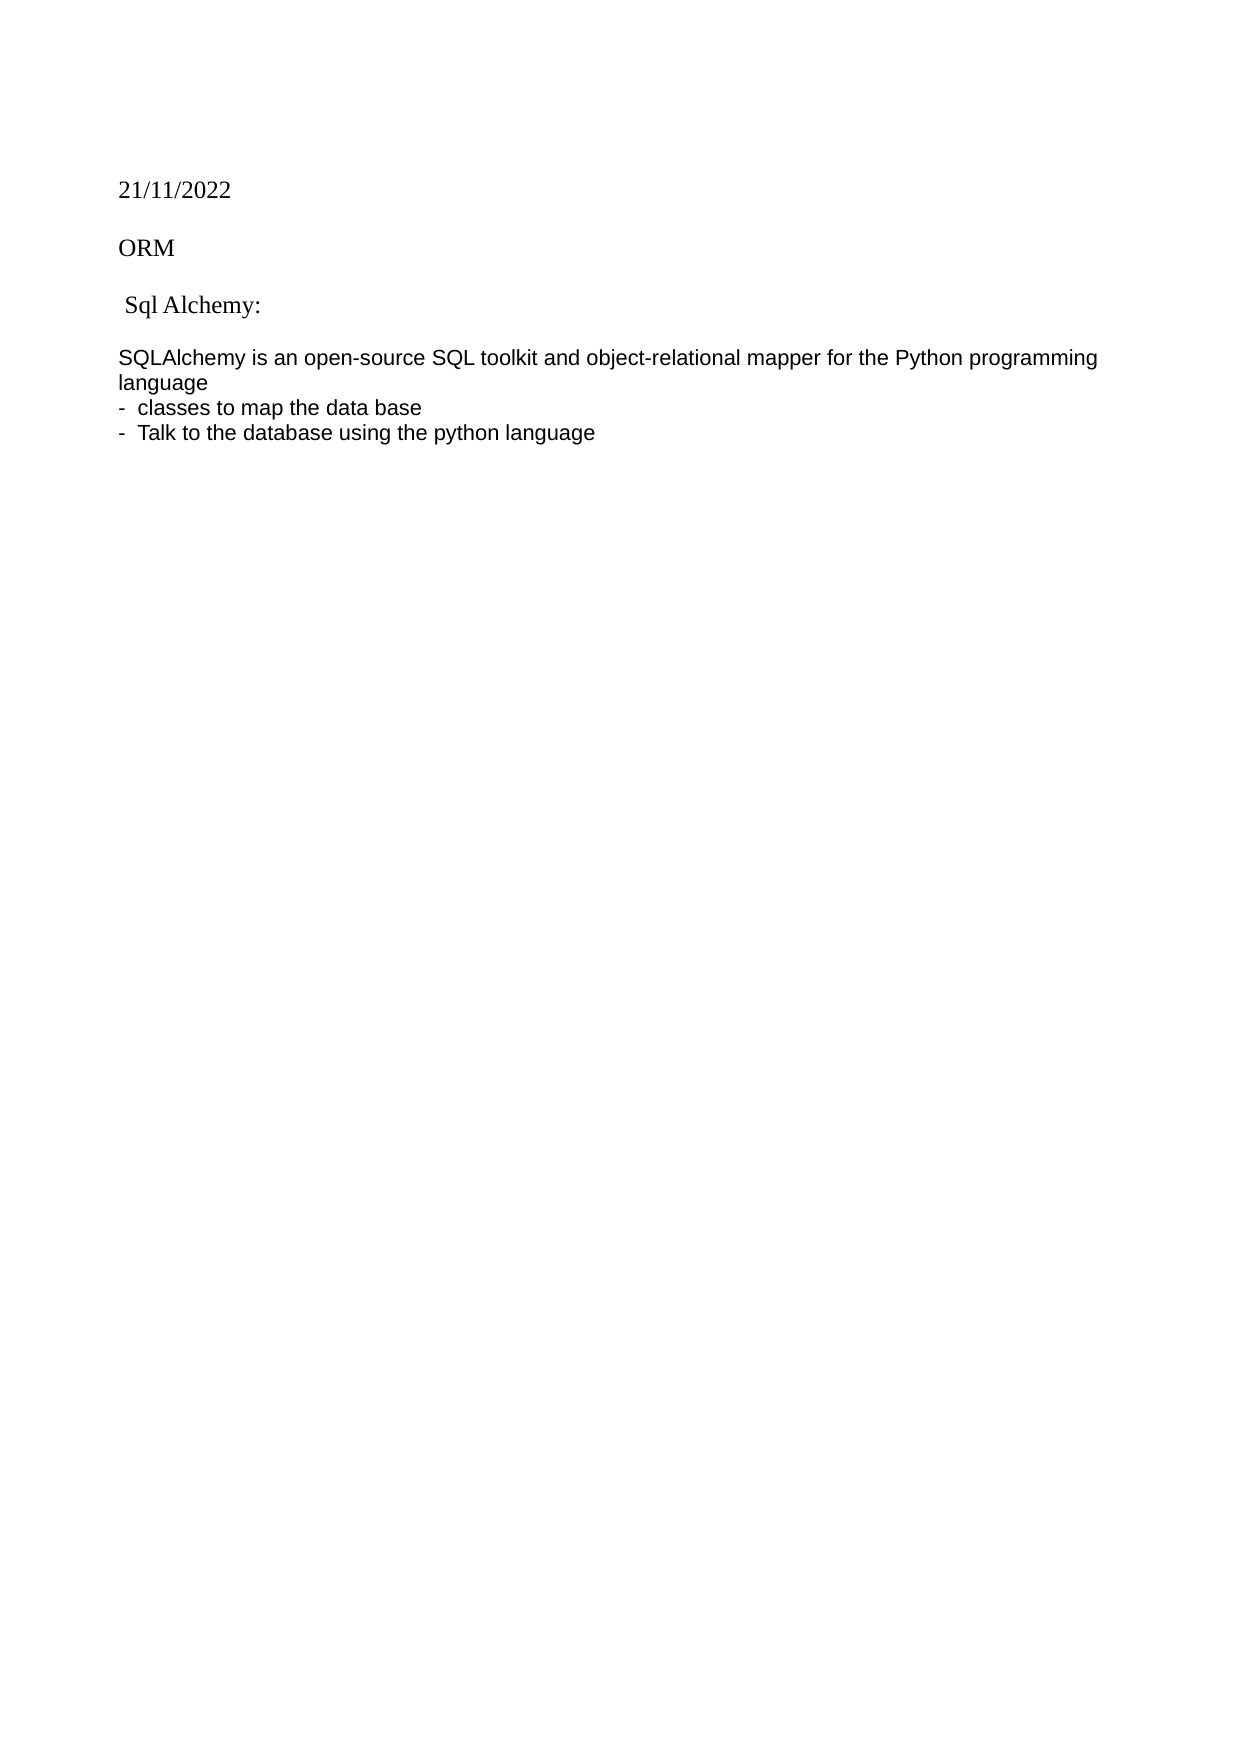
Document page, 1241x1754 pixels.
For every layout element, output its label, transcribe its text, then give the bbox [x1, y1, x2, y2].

text - Talk to the database using the python language [118, 420, 1122, 445]
text - classes to map the data base [118, 395, 1122, 420]
text SQLAlchemy is an open-source SQL toolkit and object-relational mapper for the Python programming language [118, 344, 1122, 395]
text 21/11/2022 [118, 176, 1122, 204]
text ORM [118, 233, 1122, 262]
text Sql Alchemy: [118, 291, 1122, 319]
